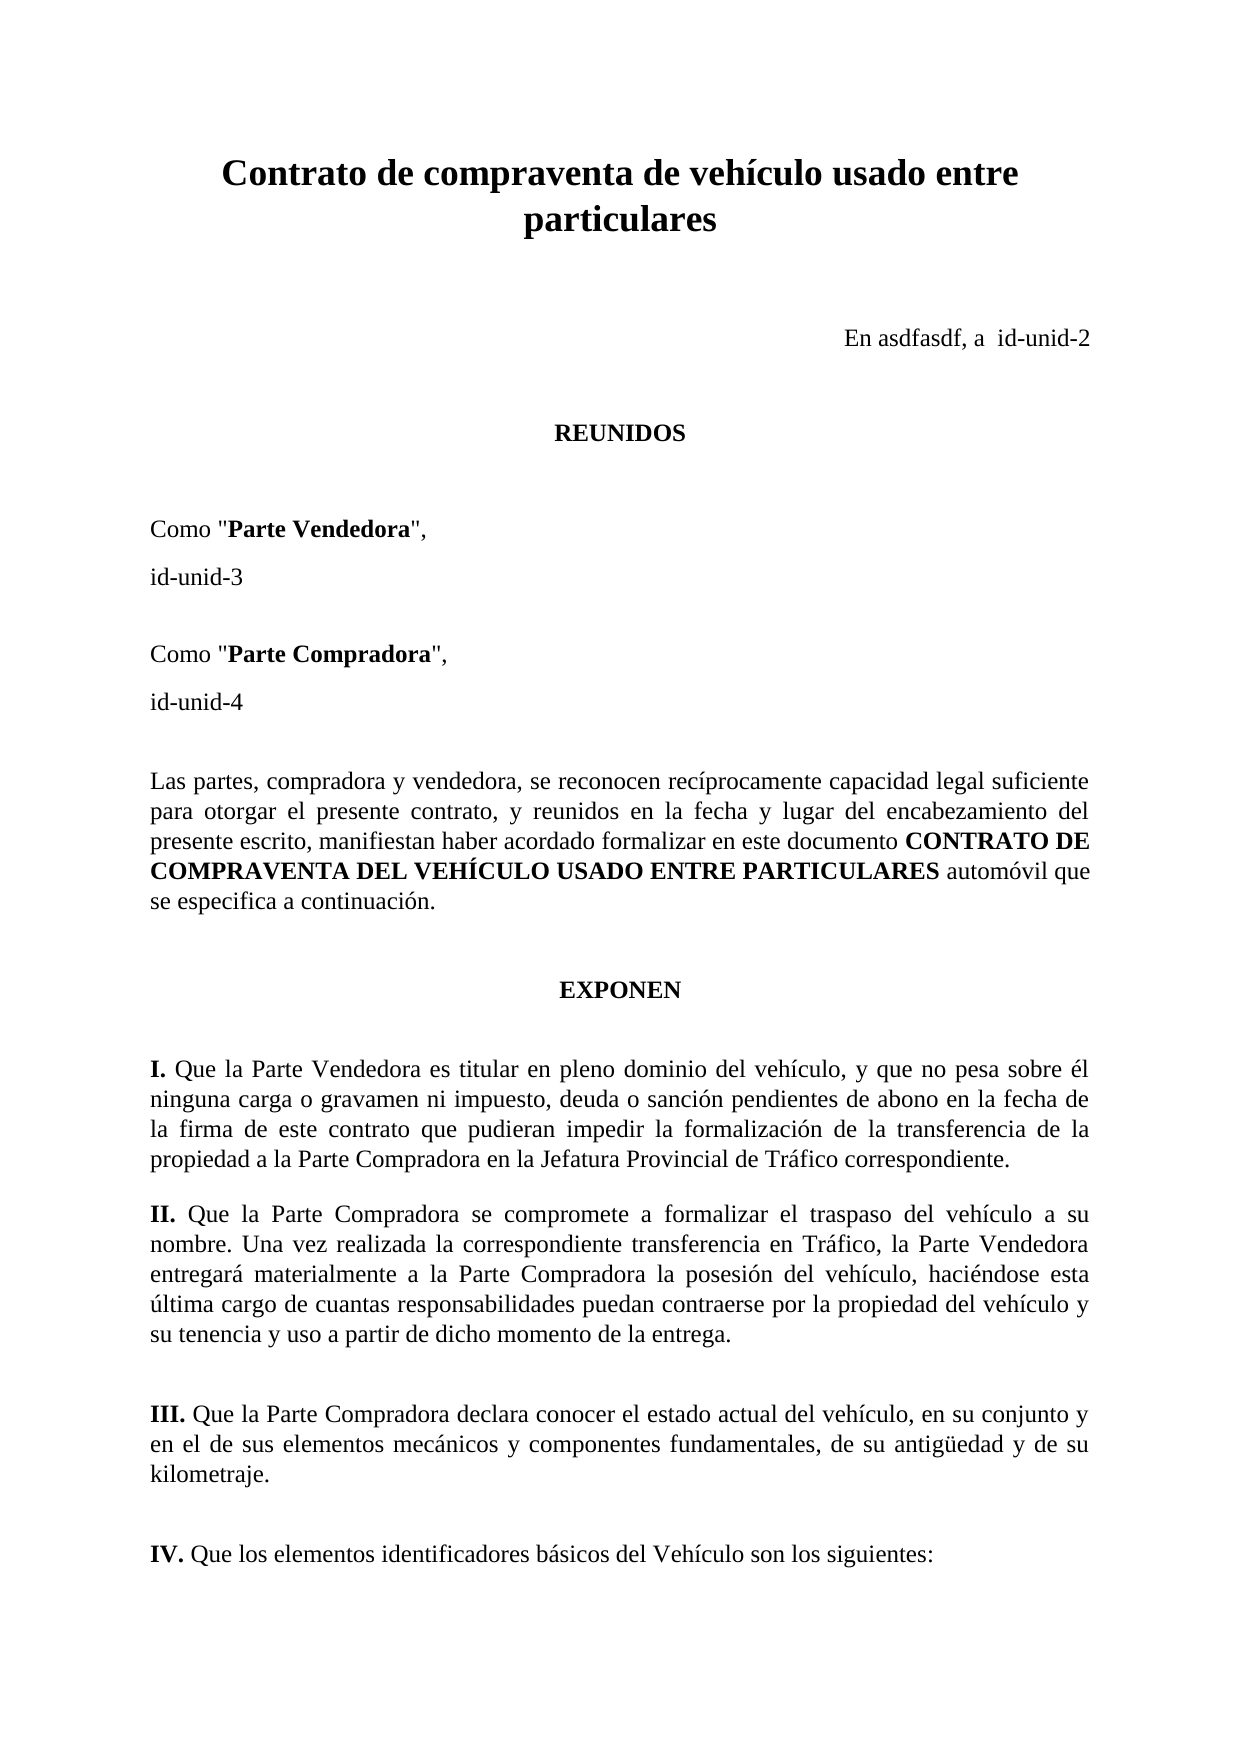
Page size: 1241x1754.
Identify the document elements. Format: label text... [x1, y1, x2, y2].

text Las partes, compradora y vendedora, se reconocen recíprocamente capacidad legal suficiente para otorgar el presente contrato, y reunidos en la fecha y lugar del encabezamiento del presente escrito, manifiestan haber acordado formalizar en este documento CONTRATO DE COMPRAVENTA DEL VEHÍCULO USADO ENTRE PARTICULARES automóvil que se especifica a continuación. [150, 765, 1090, 915]
text Como "Parte Compradora", [150, 639, 1090, 668]
text IV. Que los elementos identificadores básicos del Vehículo son los siguientes: [150, 1537, 1090, 1567]
text id-unid-4 [150, 687, 1090, 716]
text REUNIDOS [150, 418, 1090, 447]
text Contrato de compraventa de vehículo usado entre particulares [150, 150, 1090, 240]
text II. Que la Parte Compradora se compromete a formalizar el traspaso del vehículo a su nombre. Una vez realizada la correspondiente transferencia en Tráfico, la Parte Vendedora entregará materialmente a la Parte Compradora la posesión del vehículo, haciéndose esta última cargo de cuantas responsabilidades puedan contraerse por la propiedad del vehículo y su tenencia y uso a partir de dicho momento de la entrega. [150, 1197, 1090, 1347]
text En asdfasdf, a id-unid-2 [150, 323, 1090, 352]
text id-unid-3 [150, 562, 1090, 590]
text I. Que la Parte Vendedora es titular en pleno dominio del vehículo, y que no pesa sobre él ninguna carga o gravamen ni impuesto, deuda o sanción pendientes de abono en la fecha de la firma de este contrato que pudieran impedir la formalización de la transferencia de la propiedad a la Parte Compradora en la Jefatura Provincial de Tráfico correspondiente. [150, 1052, 1090, 1172]
text III. Que la Parte Compradora declara conocer el estado actual del vehículo, en su conjunto y en el de sus elementos mecánicos y componentes fundamentales, de su antigüedad y de su kilometraje. [150, 1397, 1090, 1487]
text EXPONEN [150, 975, 1090, 1003]
text Como "Parte Vendedora", [150, 514, 1090, 543]
